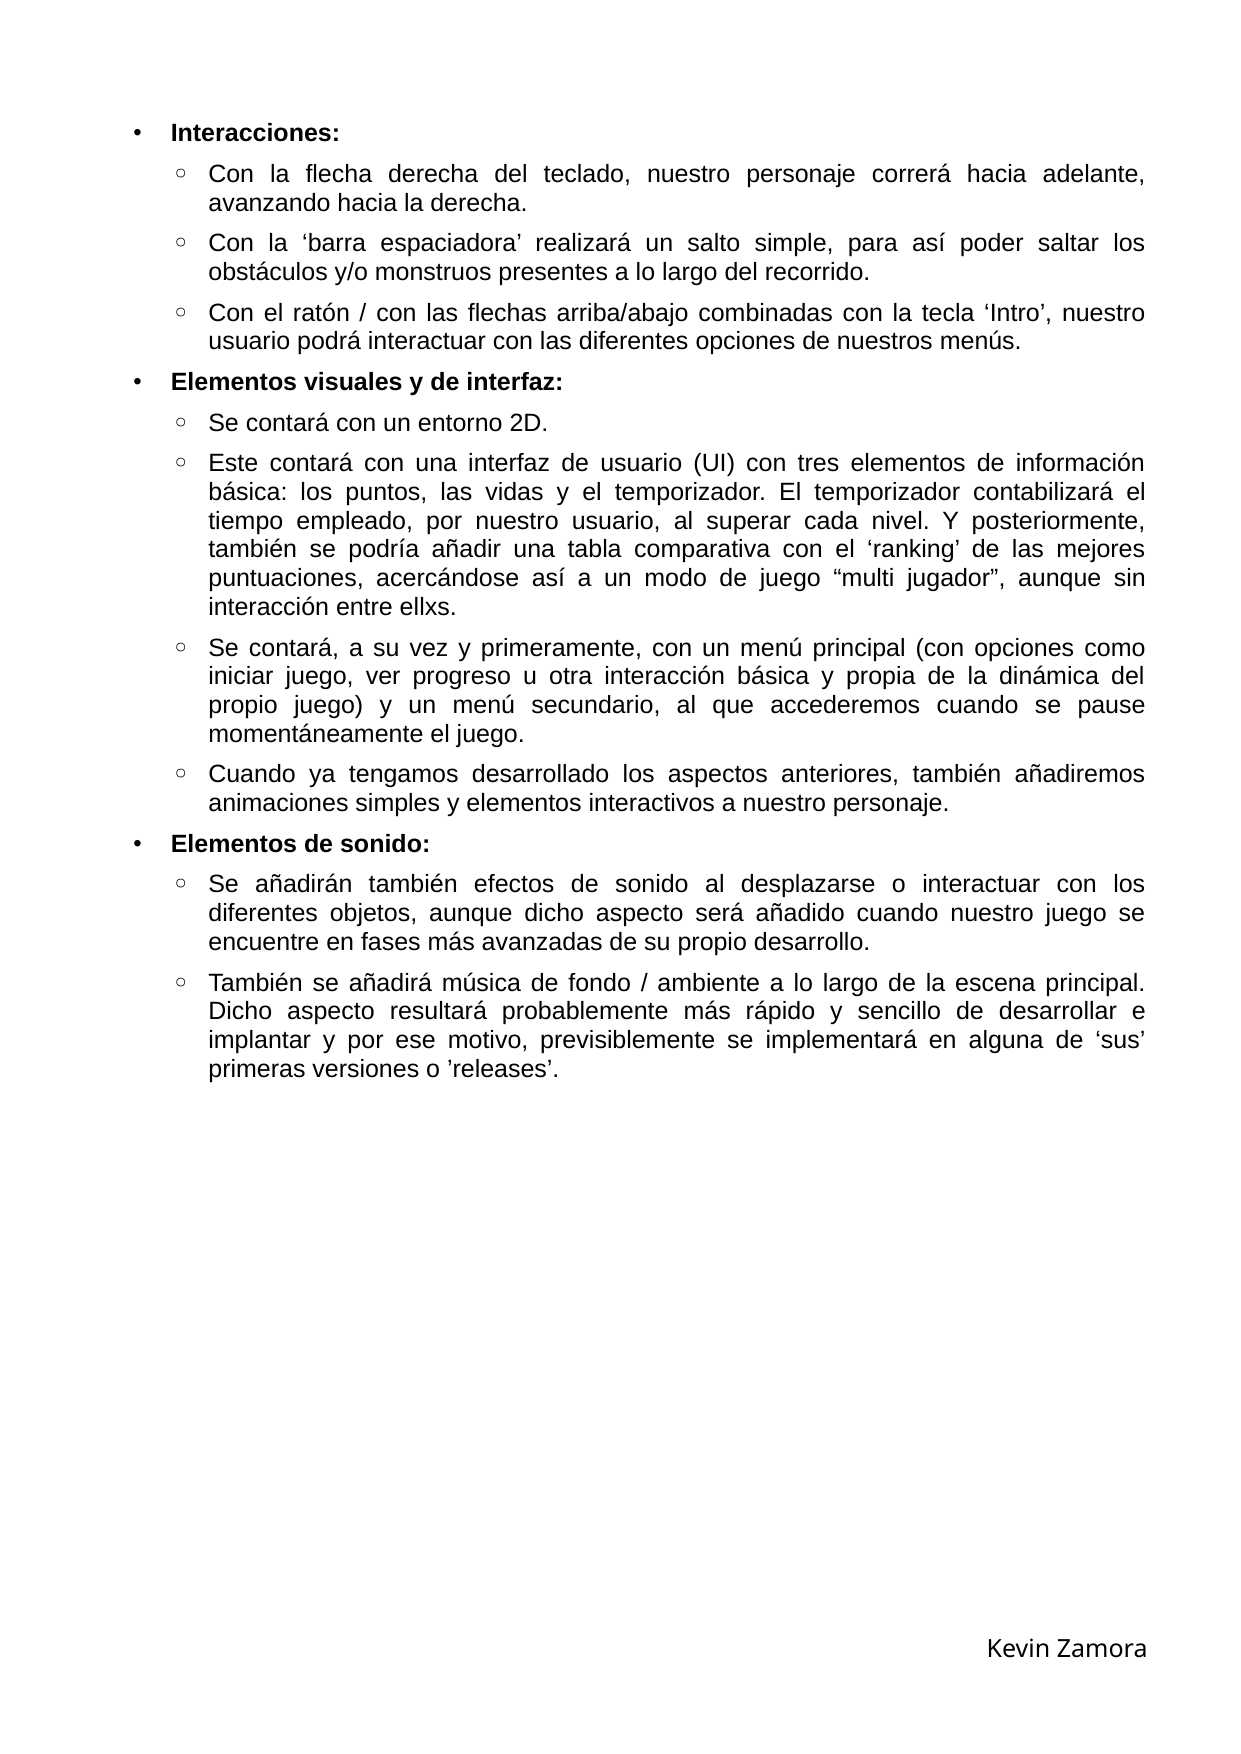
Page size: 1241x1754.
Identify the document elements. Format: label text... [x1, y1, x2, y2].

list También se añadirá música de fondo / ambiente a lo largo de la escena principal. Dicho aspecto resultará probablemente más rápido y sencillo de desarrollar e implantar y por ese motivo, previsiblemente se implementará en alguna de ‘sus’ primeras versiones o ’releases’. [171, 967, 1147, 1083]
list Elementos visuales y de interfaz: [133, 367, 1147, 396]
list Elementos de sonido: [133, 829, 1147, 858]
list Cuando ya tengamos desarrollado los aspectos anteriores, también añadiremos animaciones simples y elementos interactivos a nuestro personaje. [171, 759, 1147, 817]
list Se añadirán también efectos de sonido al desplazarse o interactuar con los diferentes objetos, aunque dicho aspecto será añadido cuando nuestro juego se encuentre en fases más avanzadas de su propio desarrollo. [171, 869, 1147, 956]
list Con la ‘barra espaciadora’ realizará un salto simple, para así poder saltar los obstáculos y/o monstruos presentes a lo largo del recorrido. [171, 228, 1147, 286]
list Se contará con un entorno 2D. [171, 407, 1147, 436]
list Se contará, a su vez y primeramente, con un menú principal (con opciones como iniciar juego, ver progreso u otra interacción básica y propia de la dinámica del propio juego) y un menú secundario, al que accederemos cuando se pause momentáneamente el juego. [171, 632, 1147, 748]
list Interacciones: [133, 118, 1147, 147]
list Este contará con una interfaz de usuario (UI) con tres elementos de información básica: los puntos, las vidas y el temporizador. El temporizador contabilizará el tiempo empleado, por nuestro usuario, al superar cada nivel. Y posteriormente, también se podría añadir una tabla comparativa con el ‘ranking’ de las mejores puntuaciones, acercándose así a un modo de juego “multi jugador”, aunque sin interacción entre ellxs. [171, 448, 1147, 621]
list Con la flecha derecha del teclado, nuestro personaje correrá hacia adelante, avanzando hacia la derecha. [171, 159, 1147, 216]
list Con el ratón / con las flechas arriba/abajo combinadas con la tecla ‘Intro’, nuestro usuario podrá interactuar con las diferentes opciones de nuestros menús. [171, 297, 1147, 355]
